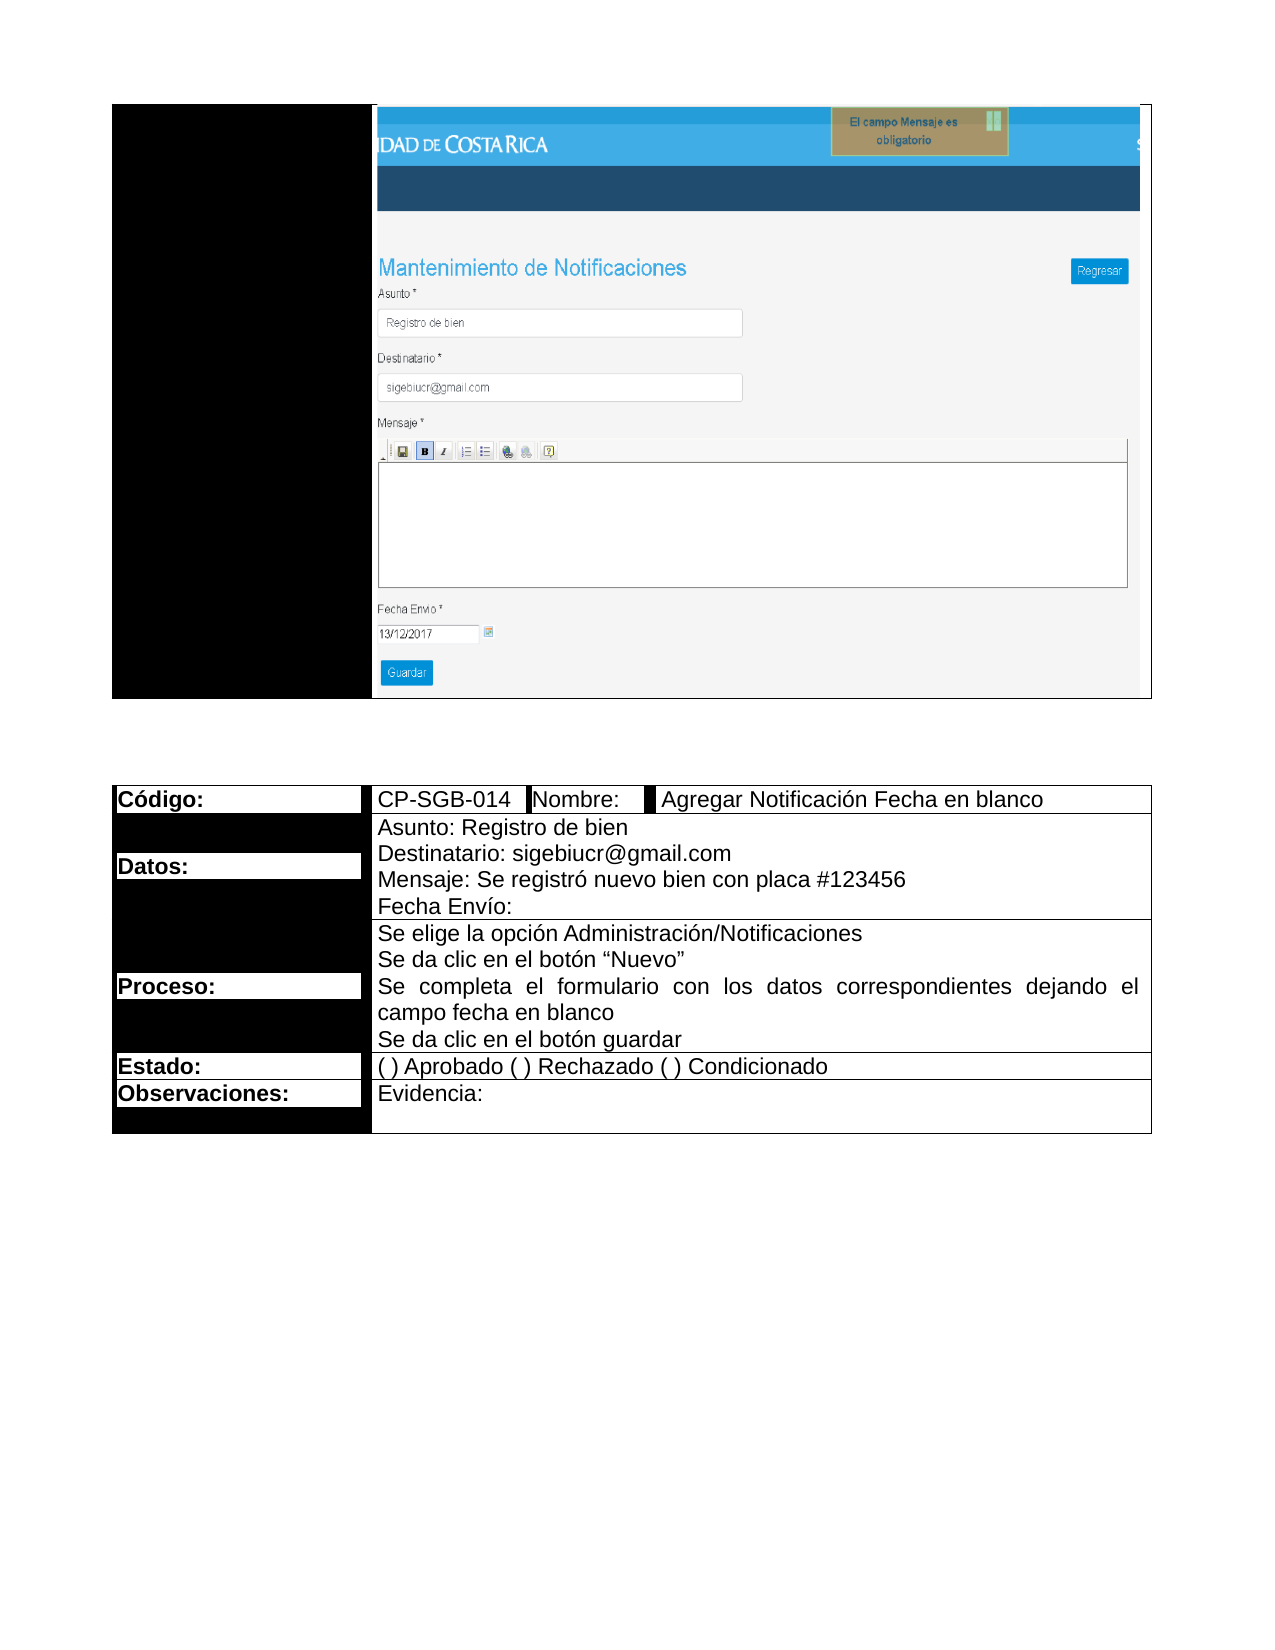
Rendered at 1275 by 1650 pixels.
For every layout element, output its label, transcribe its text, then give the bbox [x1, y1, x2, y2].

table_header Código: [361, 786, 371, 813]
table_cell Evidencia: [372, 1080, 1151, 1133]
table_cell [113, 105, 371, 698]
table_cell Asunto: Registro de bien Destinatario: sigebiucr@gmail.com Mensaje: Se registró nuevo bien con placa #123456 Fecha Envío: [372, 814, 1151, 919]
picture [377, 104, 1140, 698]
table_cell Estado: [361, 1053, 371, 1079]
table_header Agregar Notificación Fecha en blanco [656, 786, 1151, 813]
table_header CP-SGB-014 [515, 786, 526, 813]
table_header Nombre: [644, 786, 655, 813]
table_cell ( ) Aprobado ( ) Rechazado ( ) Condicionado [372, 1053, 1151, 1079]
table_cell Observaciones: [113, 1080, 371, 1133]
table_cell Proceso: [113, 920, 371, 1052]
table_cell [372, 105, 377, 698]
table_cell [1140, 105, 1151, 698]
table_cell Se elige la opción Administración/Notificaciones Se da clic en el botón “Nuevo” Se completa el formulario con los datos correspondientes dejando el campo fecha en blanco Se da clic en el botón guardar [372, 920, 1151, 1052]
table_cell Datos: [113, 814, 371, 919]
